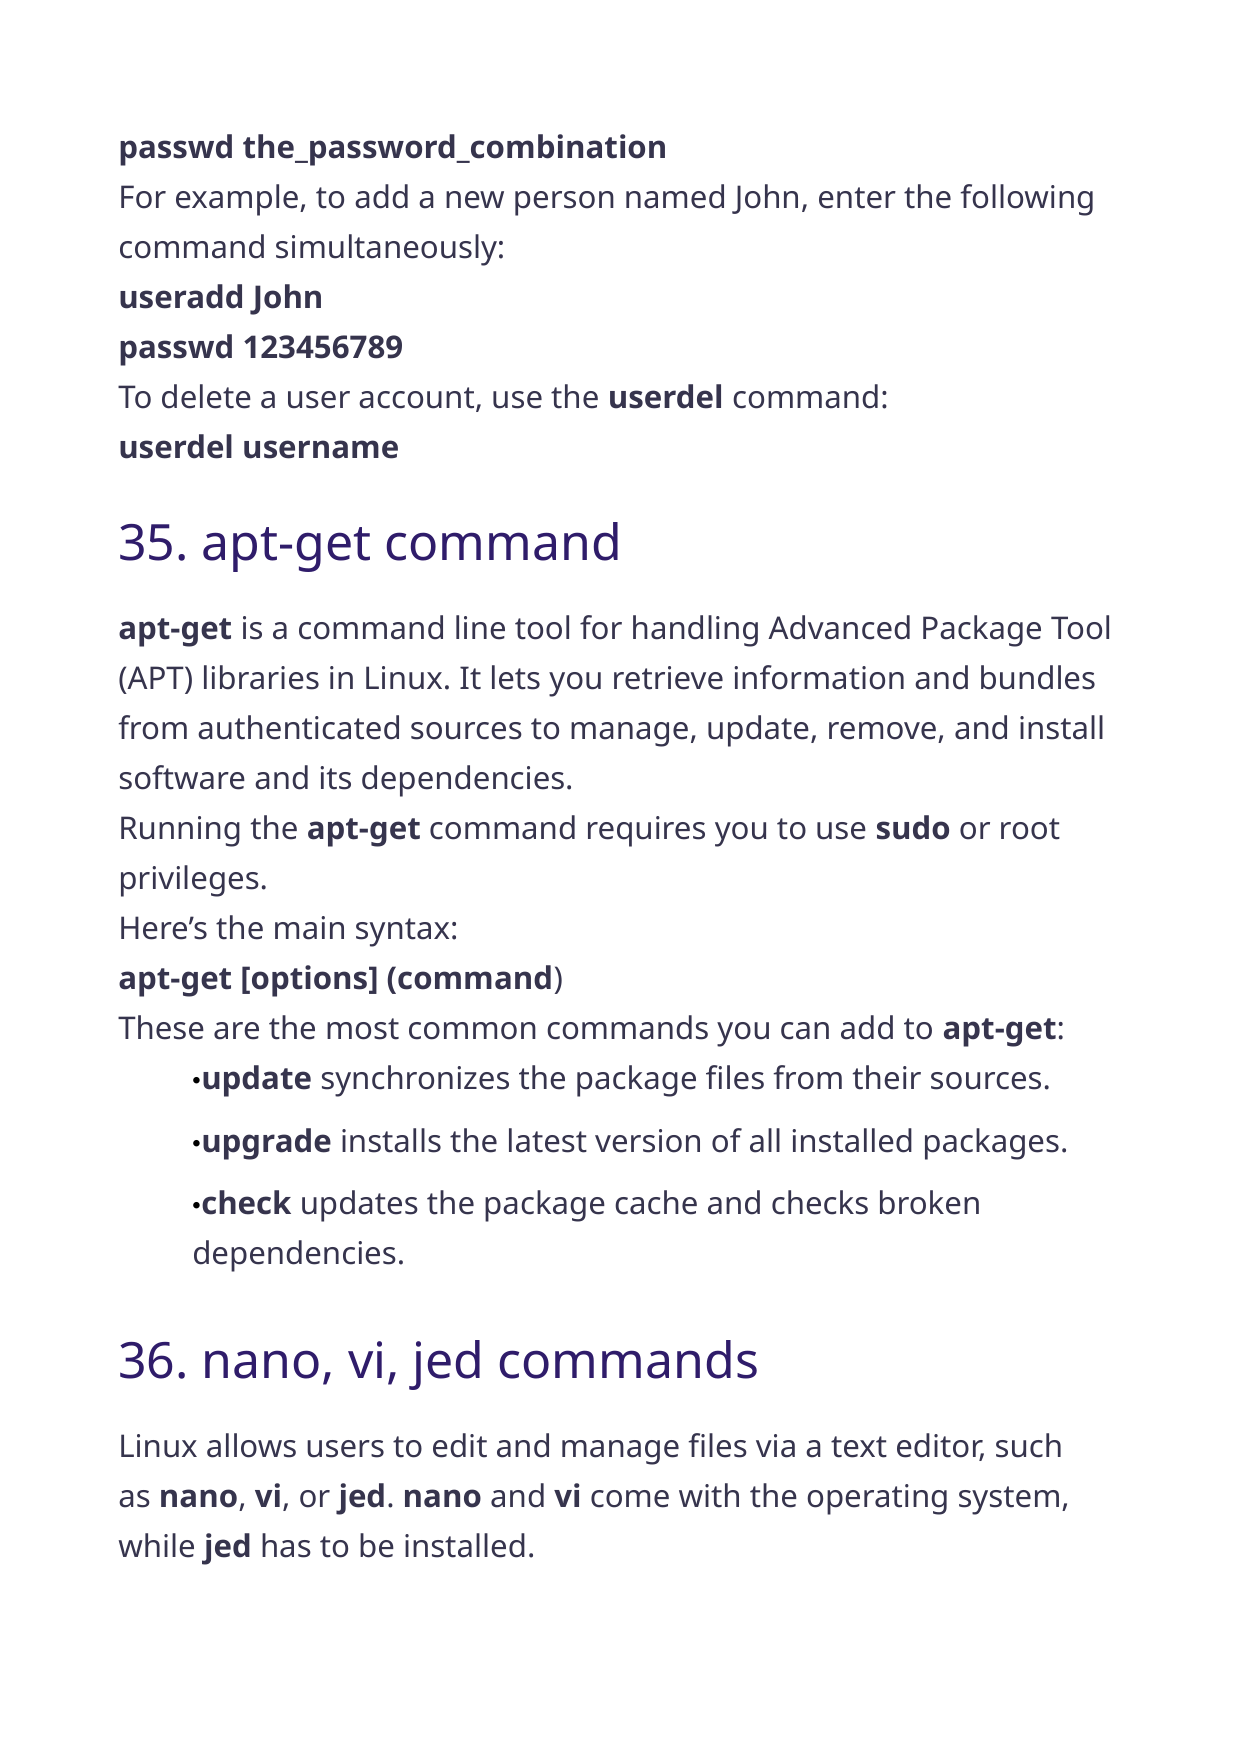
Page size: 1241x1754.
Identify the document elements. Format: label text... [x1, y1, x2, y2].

text Running the apt-get command requires you to use sudo or root privileges. [118, 799, 1122, 899]
text passwd the_password_combination [118, 118, 1122, 168]
subtitle 35. apt-get command [118, 507, 1122, 575]
text apt-get [options] (command) [118, 949, 1122, 999]
text For example, to add a new person named John, enter the following command simultaneously: [118, 168, 1122, 268]
text useradd John [118, 268, 1122, 318]
text passwd 123456789 [118, 318, 1122, 368]
text Linux allows users to edit and manage files via a text editor, such as nano, vi, or jed. nano and vi come with the operating system, while jed has to be installed. [118, 1417, 1122, 1567]
text apt-get is a command line tool for handling Advanced Package Tool (APT) libraries in Linux. It lets you retrieve information and bundles from authenticated sources to manage, update, remove, and install software and its dependencies. [118, 599, 1122, 799]
list update synchronizes the package files from their sources. [118, 1049, 1122, 1099]
list upgrade installs the latest version of all installed packages. [118, 1111, 1122, 1161]
text To delete a user account, use the userdel command: [118, 368, 1122, 418]
text These are the most common commands you can add to apt-get: [118, 999, 1122, 1049]
list check updates the package cache and checks broken dependencies. [118, 1174, 1122, 1274]
text Here’s the main syntax: [118, 899, 1122, 949]
subtitle 36. nano, vi, jed commands [118, 1325, 1122, 1393]
text userdel username [118, 418, 1122, 468]
